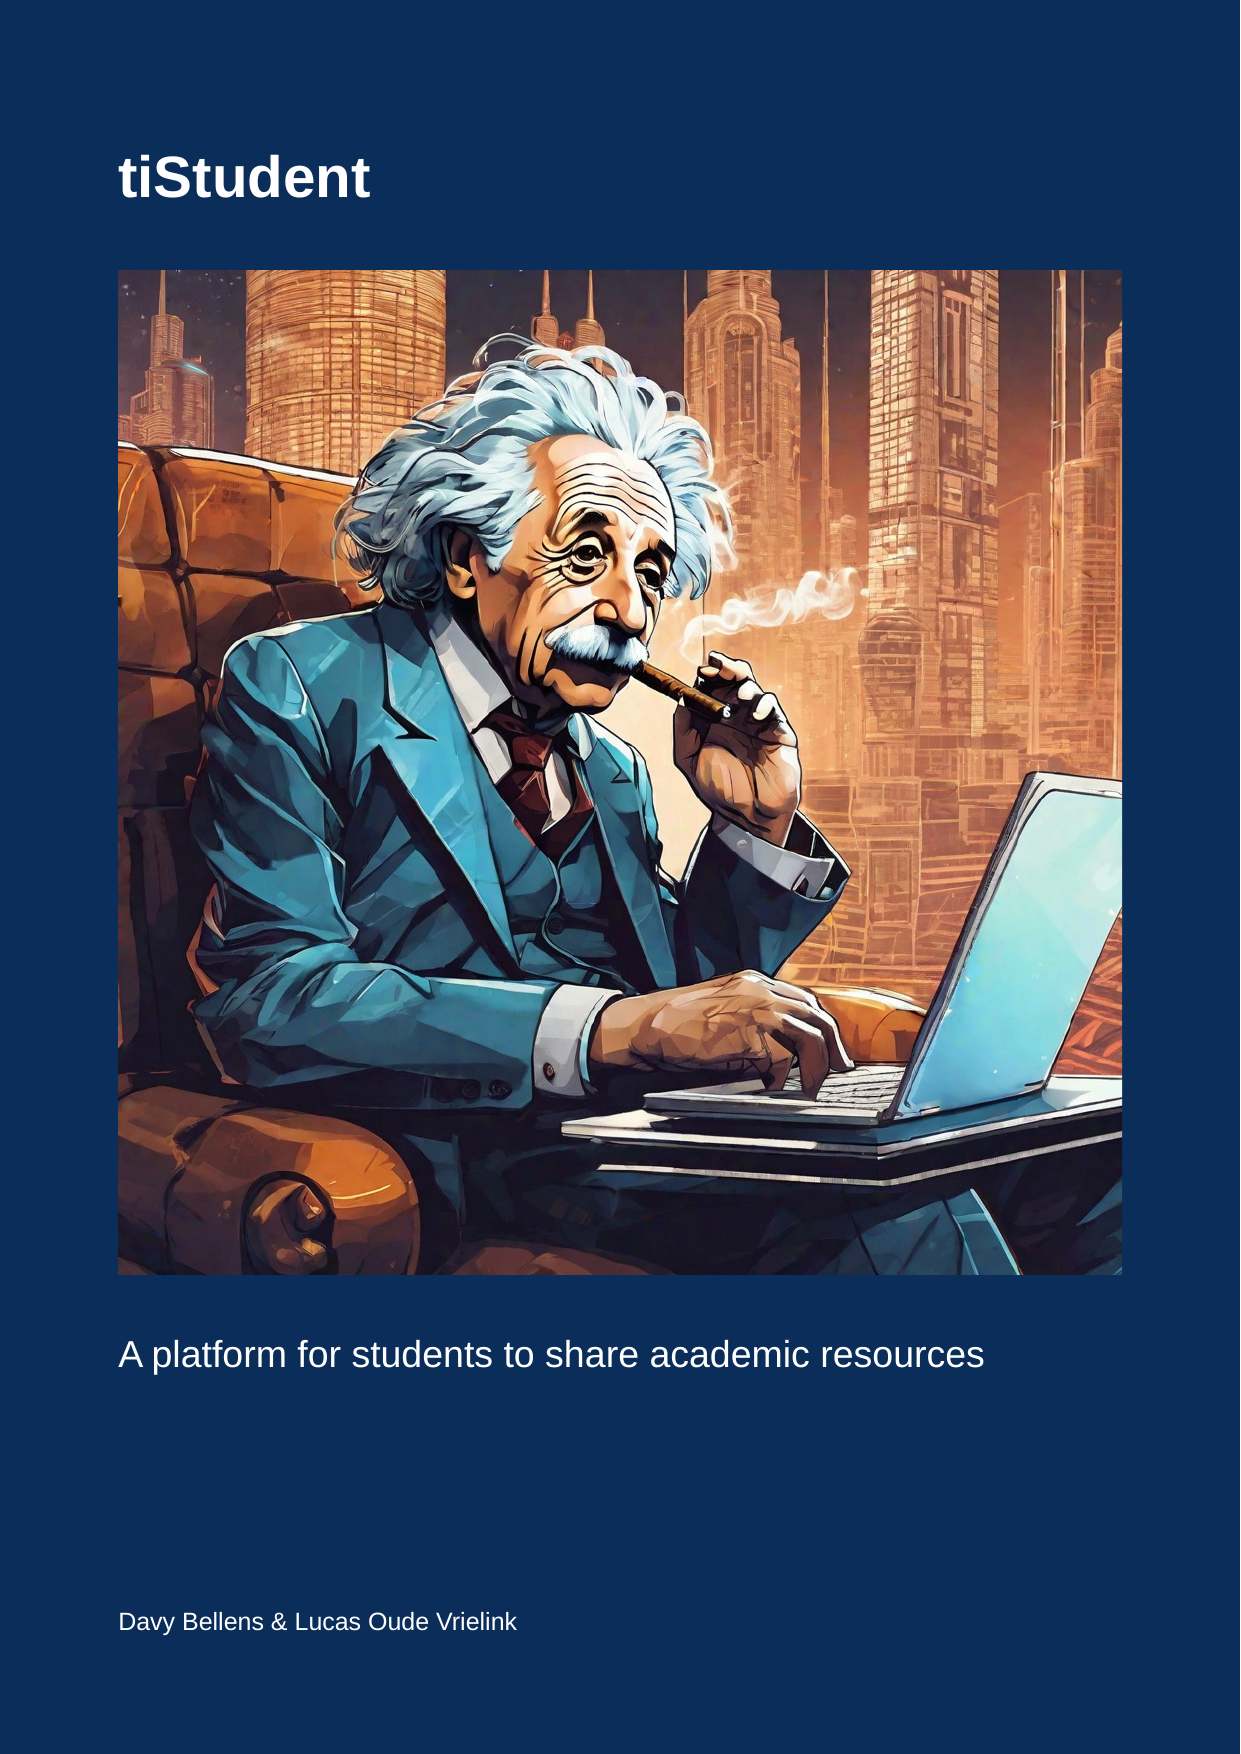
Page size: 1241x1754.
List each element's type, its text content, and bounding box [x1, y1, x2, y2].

subtitle A platform for students to share academic resources [118, 1332, 1122, 1376]
title tiStudent [118, 143, 1122, 210]
picture [118, 270, 1123, 1275]
